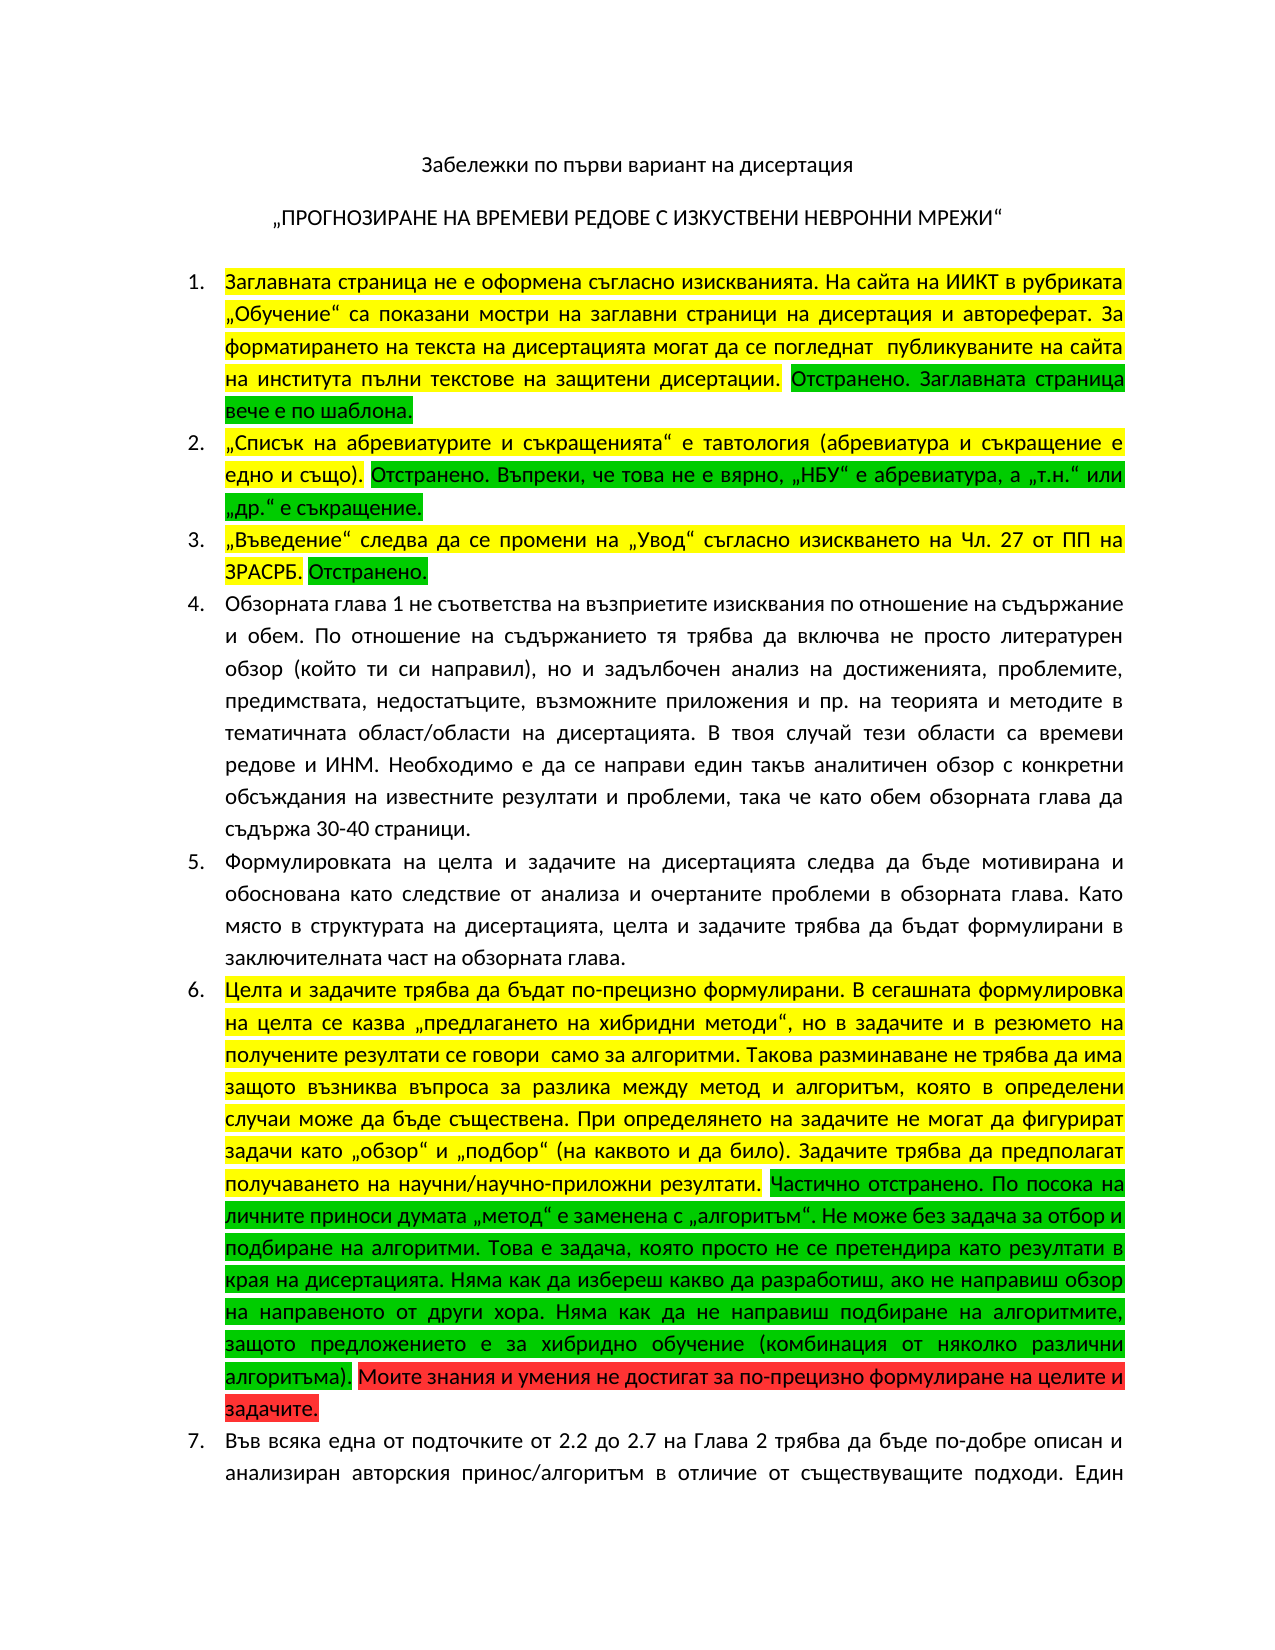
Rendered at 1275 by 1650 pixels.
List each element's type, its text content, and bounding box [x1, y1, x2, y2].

list „Списък на абревиатурите и съкращенията“ е тавтология (абревиатура и съкращение е едно и също). Отстранено. Въпреки, че това не е вярно, „НБУ“ е абревиатура, а „т.н.“ или „др.“ е съкращение. [187, 428, 1125, 521]
list Обзорната глава 1 не съответства на възприетите изисквания по отношение на съдържание и обем. По отношение на съдържанието тя трябва да включва не просто литературен обзор (който ти си направил), но и задълбочен анализ на достиженията, проблемите, предимствата, недостатъците, възможните приложения и пр. на теорията и методите в тематичната област/области на дисертацията. В твоя случай тези области са времеви редове и ИНМ. Необходимо е да се направи един такъв аналитичен обзор с конкретни обсъждания на известните резултати и проблеми, така че като обем обзорната глава да съдържа 30-40 страници. [187, 589, 1125, 843]
list Формулировката на целта и задачите на дисертацията следва да бъде мотивирана и обоснована като следствие от анализа и очертаните проблеми в обзорната глава. Като място в структурата на дисертацията, целта и задачите трябва да бъдат формулирани в заключителната част на обзорната глава. [187, 847, 1125, 971]
list Заглавната страница не е оформена съгласно изискванията. На сайта на ИИКТ в рубриката „Обучение“ са показани мостри на заглавни страници на дисертация и автореферат. За форматирането на текста на дисертацията могат да се погледнат публикуваните на сайта на института пълни текстове на защитени дисертации. Отстранено. Заглавната страница вече е по шаблона. [187, 267, 1125, 424]
text „ПРОГНОЗИРАНЕ НА ВРЕМЕВИ РЕДОВЕ С ИЗКУСТВЕНИ НЕВРОННИ МРЕЖИ“ [150, 203, 1125, 231]
list Целта и задачите трябва да бъдат по-прецизно формулирани. В сегашната формулировка на целта се казва „предлагането на хибридни методи“, но в задачите и в резюмето на получените резултати се говори само за алгоритми. Такова разминаване не трябва да има защото възниква въпроса за разлика между метод и алгоритъм, която в определени случаи може да бъде съществена. При определянето на задачите не могат да фигурират задачи като „обзор“ и „подбор“ (на каквото и да било). Задачите трябва да предполагат получаването на научни/научно-приложни резултати. Частично отстранено. По посока на личните приноси думата „метод“ е заменена с „алгоритъм“. Не може без задача за отбор и подбиране на алгоритми. Това е задача, която просто не се претендира като резултати в края на дисертацията. Няма как да избереш какво да разработиш, ако не направиш обзор на направеното от други хора. Няма как да не направиш подбиране на алгоритмите, защото предложението е за хибридно обучение (комбинация от няколко различни алгоритъма). Моите знания и умения не достигат за по-прецизно формулиране на целите и задачите. [187, 976, 1125, 1422]
text Забележки по първи вариант на дисертация [150, 150, 1125, 178]
list Във всяка една от подточките от 2.2 до 2.7 на Глава 2 трябва да бъде по-добре описан и анализиран авторския принос/алгоритъм в отличие от съществуващите подходи. Един [187, 1426, 1125, 1486]
list „Въведение“ следва да се промени на „Увод“ съгласно изискването на Чл. 27 от ПП на ЗРАСРБ. Отстранено. [187, 525, 1125, 585]
